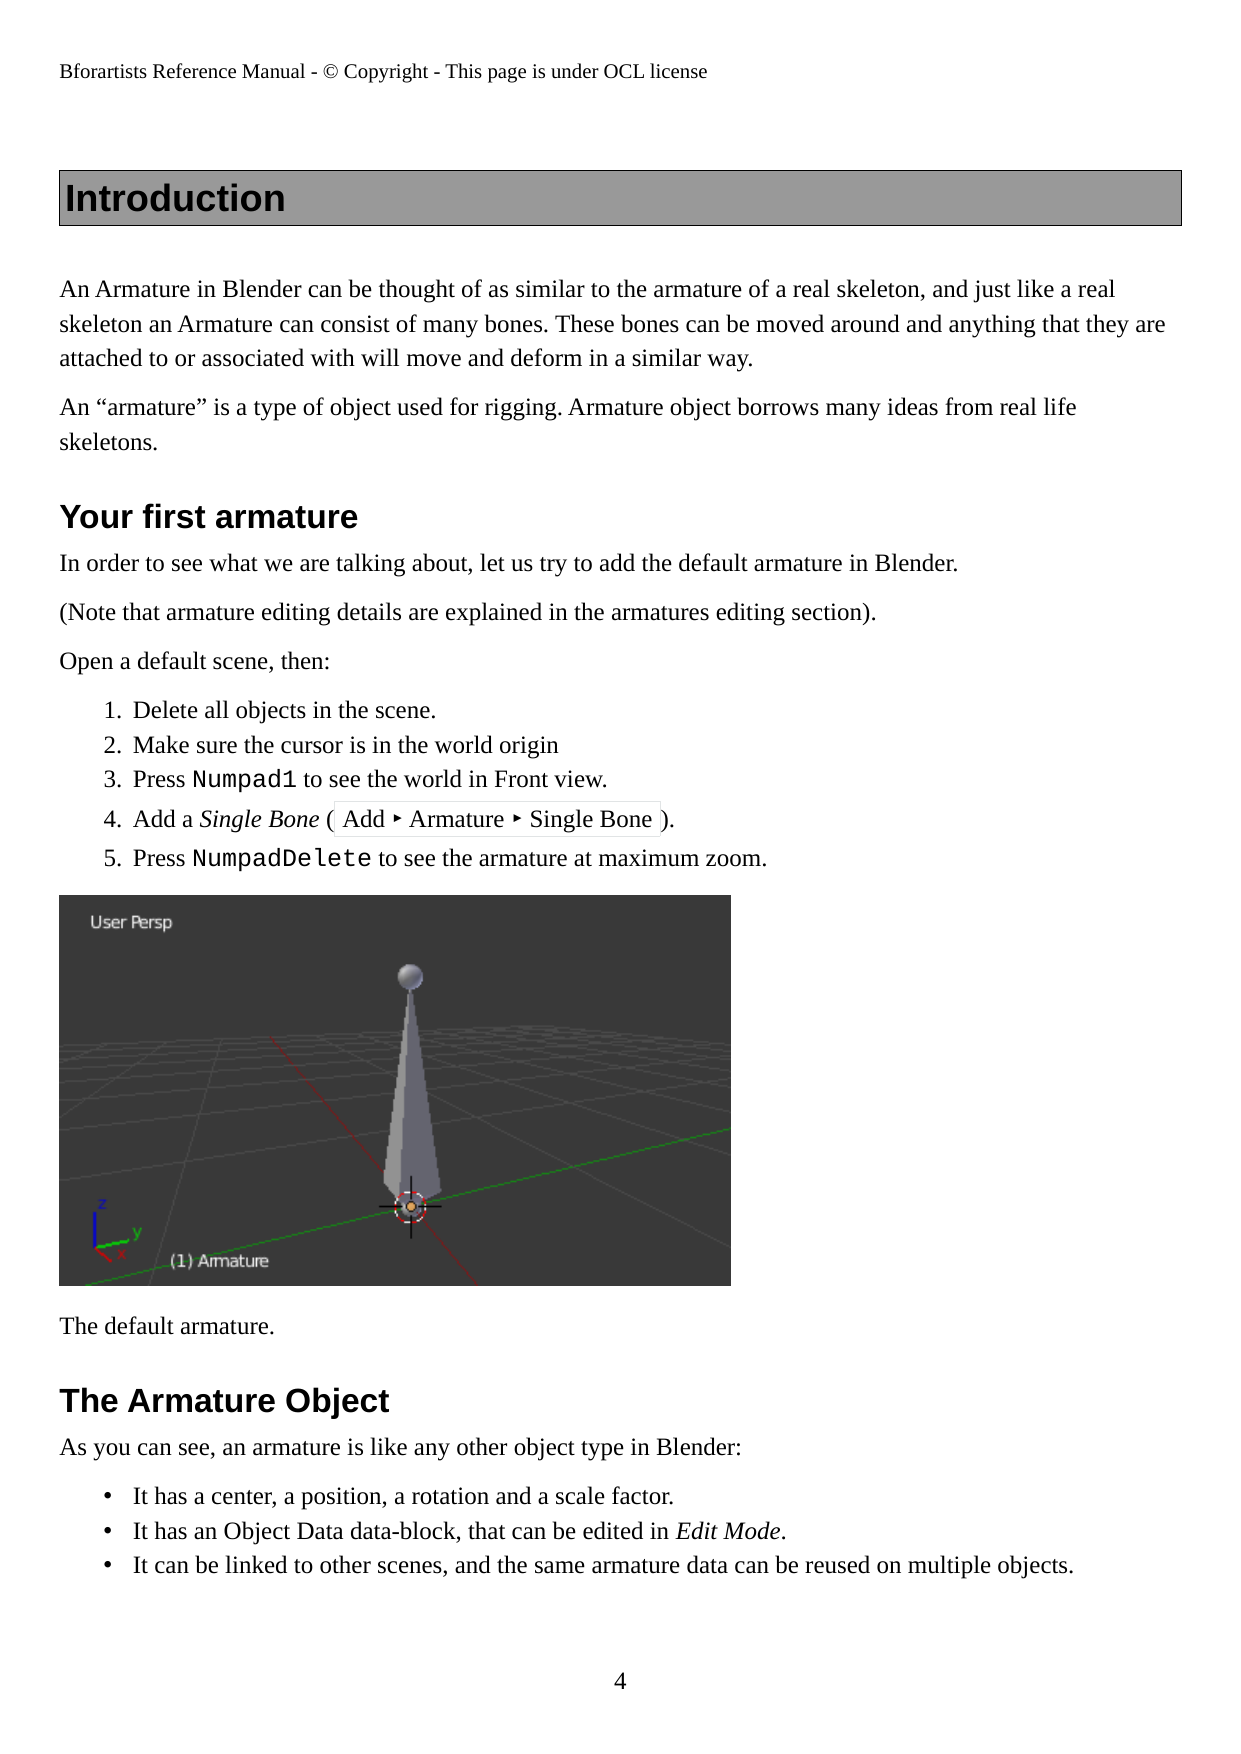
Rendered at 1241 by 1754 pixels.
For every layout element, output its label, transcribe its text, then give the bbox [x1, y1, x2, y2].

subtitle Your first armature [59, 497, 1181, 536]
list Add a Single Bone (Add ‣ Armature ‣ Single Bone). [335, 802, 660, 836]
table_header Introduction [60, 171, 1181, 225]
list Press Numpad1 to see the world in Front view. [103, 764, 1181, 795]
list It can be linked to other scenes, and the same armature data can be reused on multiple objects. [103, 1550, 1181, 1579]
list Make sure the cursor is in the world origin [103, 730, 1181, 758]
subtitle The Armature Object [59, 1381, 1181, 1420]
text An “armature” is a type of object used for rigging. Armature object borrows many ideas from real life skeletons. [59, 392, 1181, 456]
list Delete all objects in the scene. [103, 695, 1181, 724]
list It has a center, a position, a rotation and a scale factor. [103, 1481, 1181, 1510]
text (Note that armature editing details are explained in the armatures editing section). [59, 597, 1181, 626]
text As you can see, an armature is like any other object type in Blender: [59, 1432, 1181, 1461]
picture [59, 895, 731, 1286]
text In order to see what we are talking about, let us try to add the default armature in Blender. [59, 548, 1181, 577]
text The default armature. [59, 1311, 1181, 1340]
list Press NumpadDelete to see the armature at maximum zoom. [103, 843, 1181, 874]
text Open a default scene, then: [59, 646, 1181, 675]
text An Armature in Blender can be thought of as similar to the armature of a real skeleton, and just like a real skeleton an Armature can consist of many bones. These bones can be moved around and anything that they are attached to or associated with will move and deform in a similar way. [59, 274, 1181, 372]
list It has an Object Data data-block, that can be edited in Edit Mode. [103, 1516, 1181, 1544]
list Add a Single Bone (Add ‣ Armature ‣ Single Bone). [661, 801, 1181, 836]
list Add a Single Bone (Add ‣ Armature ‣ Single Bone). [103, 801, 334, 836]
